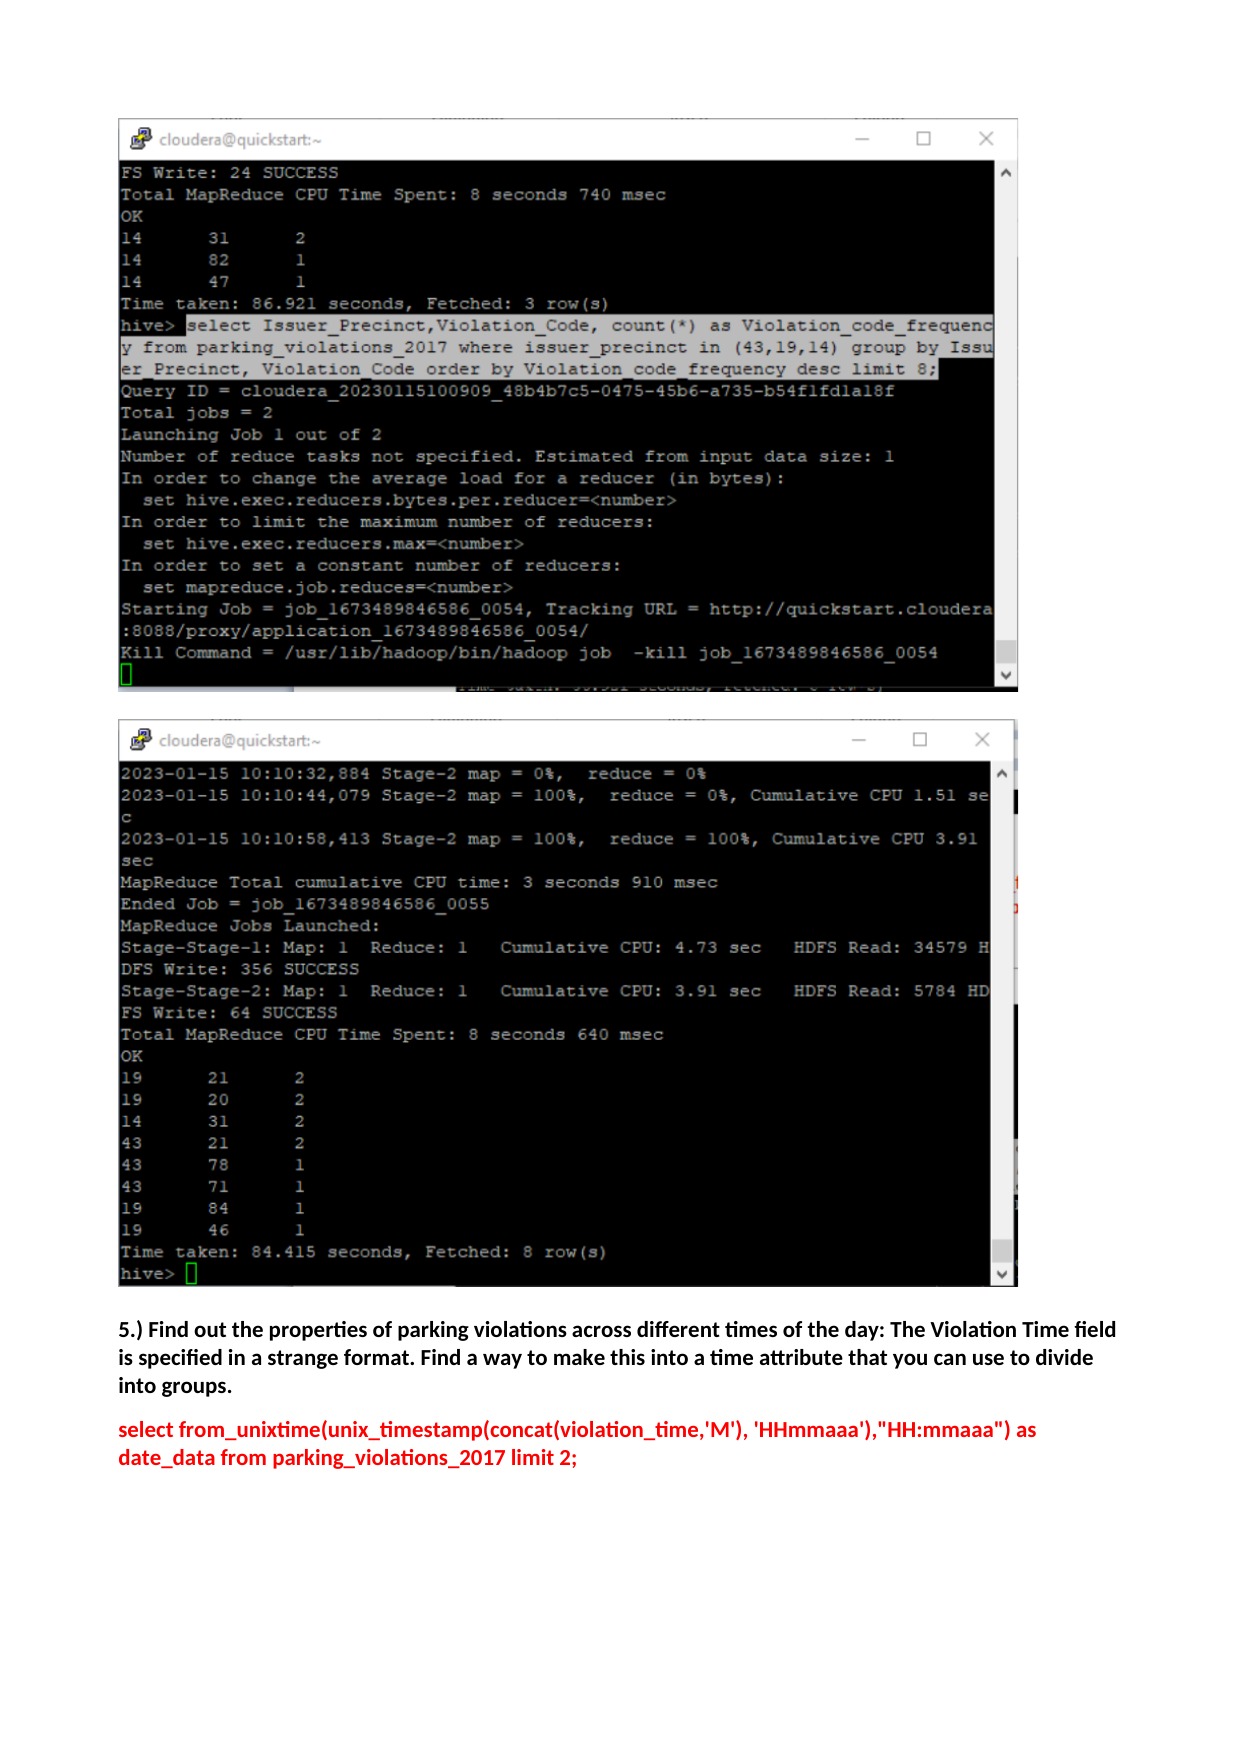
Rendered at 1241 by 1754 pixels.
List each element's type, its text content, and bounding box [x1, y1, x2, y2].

text select from_unixtime(unix_timestamp(concat(violation_time,'M'), 'HHmmaaa'),"HH:mmaaa") as date_data from parking_violations_2017 limit 2; [118, 1416, 1122, 1472]
text 5.) Find out the properties of parking violations across different times of the day: The Violation Time field is specified in a strange format. Find a way to make this into a time attribute that you can use to divide into groups. [118, 1315, 1122, 1399]
